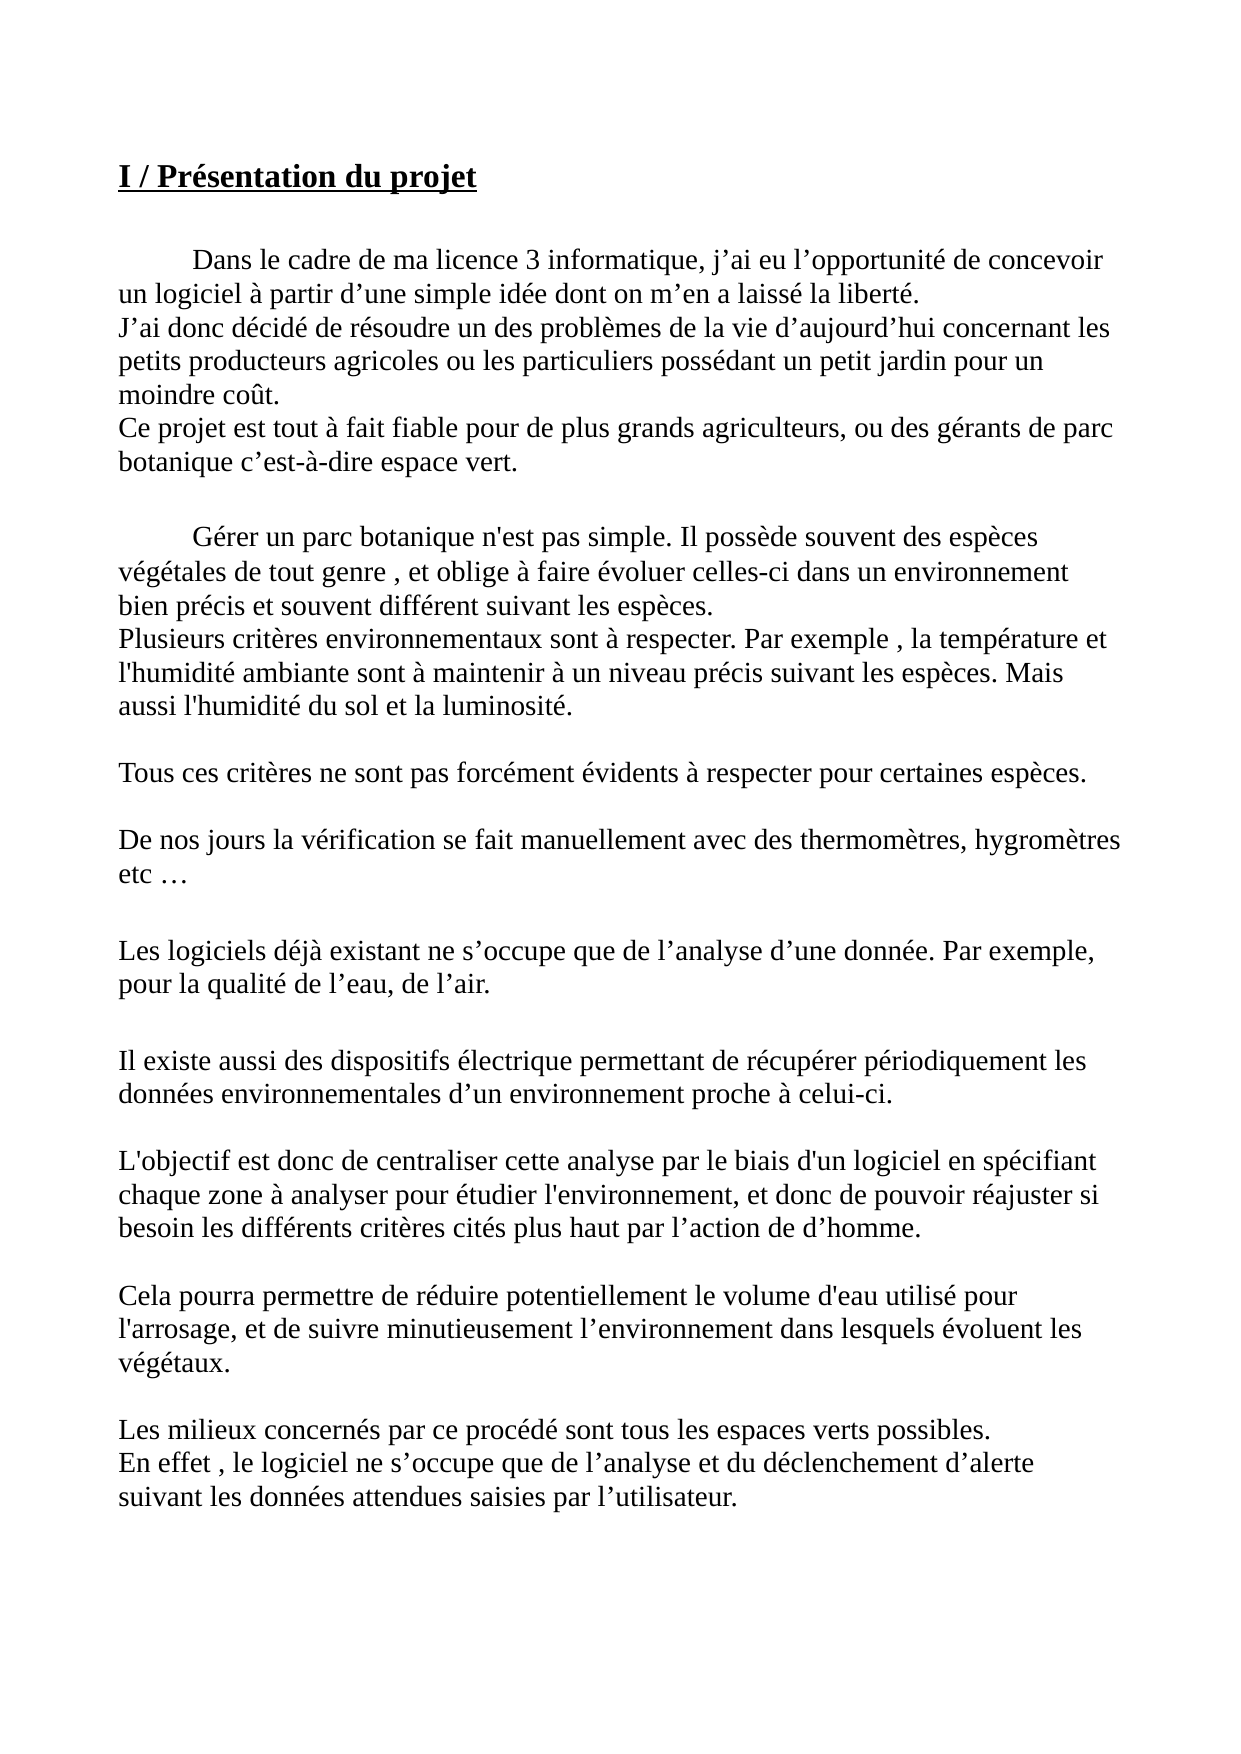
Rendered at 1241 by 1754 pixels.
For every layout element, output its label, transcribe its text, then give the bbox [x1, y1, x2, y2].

text Cela pourra permettre de réduire potentiellement le volume d'eau utilisé pour l'arrosage, et de suivre minutieusement l’environnement dans lesquels évoluent les végétaux. [118, 1278, 1122, 1378]
text De nos jours la vérification se fait manuellement avec des thermomètres, hygromètres etc … [118, 822, 1122, 889]
text Les milieux concernés par ce procédé sont tous les espaces verts possibles. [118, 1412, 1122, 1445]
text Gérer un parc botanique n'est pas simple. Il possède souvent des espèces végétales de tout genre , et oblige à faire évoluer celles-ci dans un environnement bien précis et souvent différent suivant les espèces. [118, 511, 1122, 621]
text I / Présentation du projet [118, 156, 1122, 195]
text Plusieurs critères environnementaux sont à respecter. Par exemple , la température et l'humidité ambiante sont à maintenir à un niveau précis suivant les espèces. Mais aussi l'humidité du sol et la luminosité. [118, 621, 1122, 722]
text En effet , le logiciel ne s’occupe que de l’analyse et du déclenchement d’alerte suivant les données attendues saisies par l’utilisateur. [118, 1445, 1122, 1512]
text L'objectif est donc de centraliser cette analyse par le biais d'un logiciel en spécifiant chaque zone à analyser pour étudier l'environnement, et donc de pouvoir réajuster si besoin les différents critères cités plus haut par l’action de d’homme. [118, 1143, 1122, 1244]
text Dans le cadre de ma licence 3 informatique, j’ai eu l’opportunité de concevoir un logiciel à partir d’une simple idée dont on m’en a laissé la liberté. [118, 238, 1122, 310]
text Tous ces critères ne sont pas forcément évidents à respecter pour certaines espèces. [118, 755, 1122, 789]
text Les logiciels déjà existant ne s’occupe que de l’analyse d’une donnée. Par exemple, pour la qualité de l’eau, de l’air. [118, 933, 1122, 1000]
text Il existe aussi des dispositifs électrique permettant de récupérer périodiquement les données environnementales d’un environnement proche à celui-ci. [118, 1043, 1122, 1110]
text Ce projet est tout à fait fiable pour de plus grands agriculteurs, ou des gérants de parc botanique c’est-à-dire espace vert. [118, 410, 1122, 477]
text J’ai donc décidé de résoudre un des problèmes de la vie d’aujourd’hui concernant les petits producteurs agricoles ou les particuliers possédant un petit jardin pour un moindre coût. [118, 310, 1122, 410]
